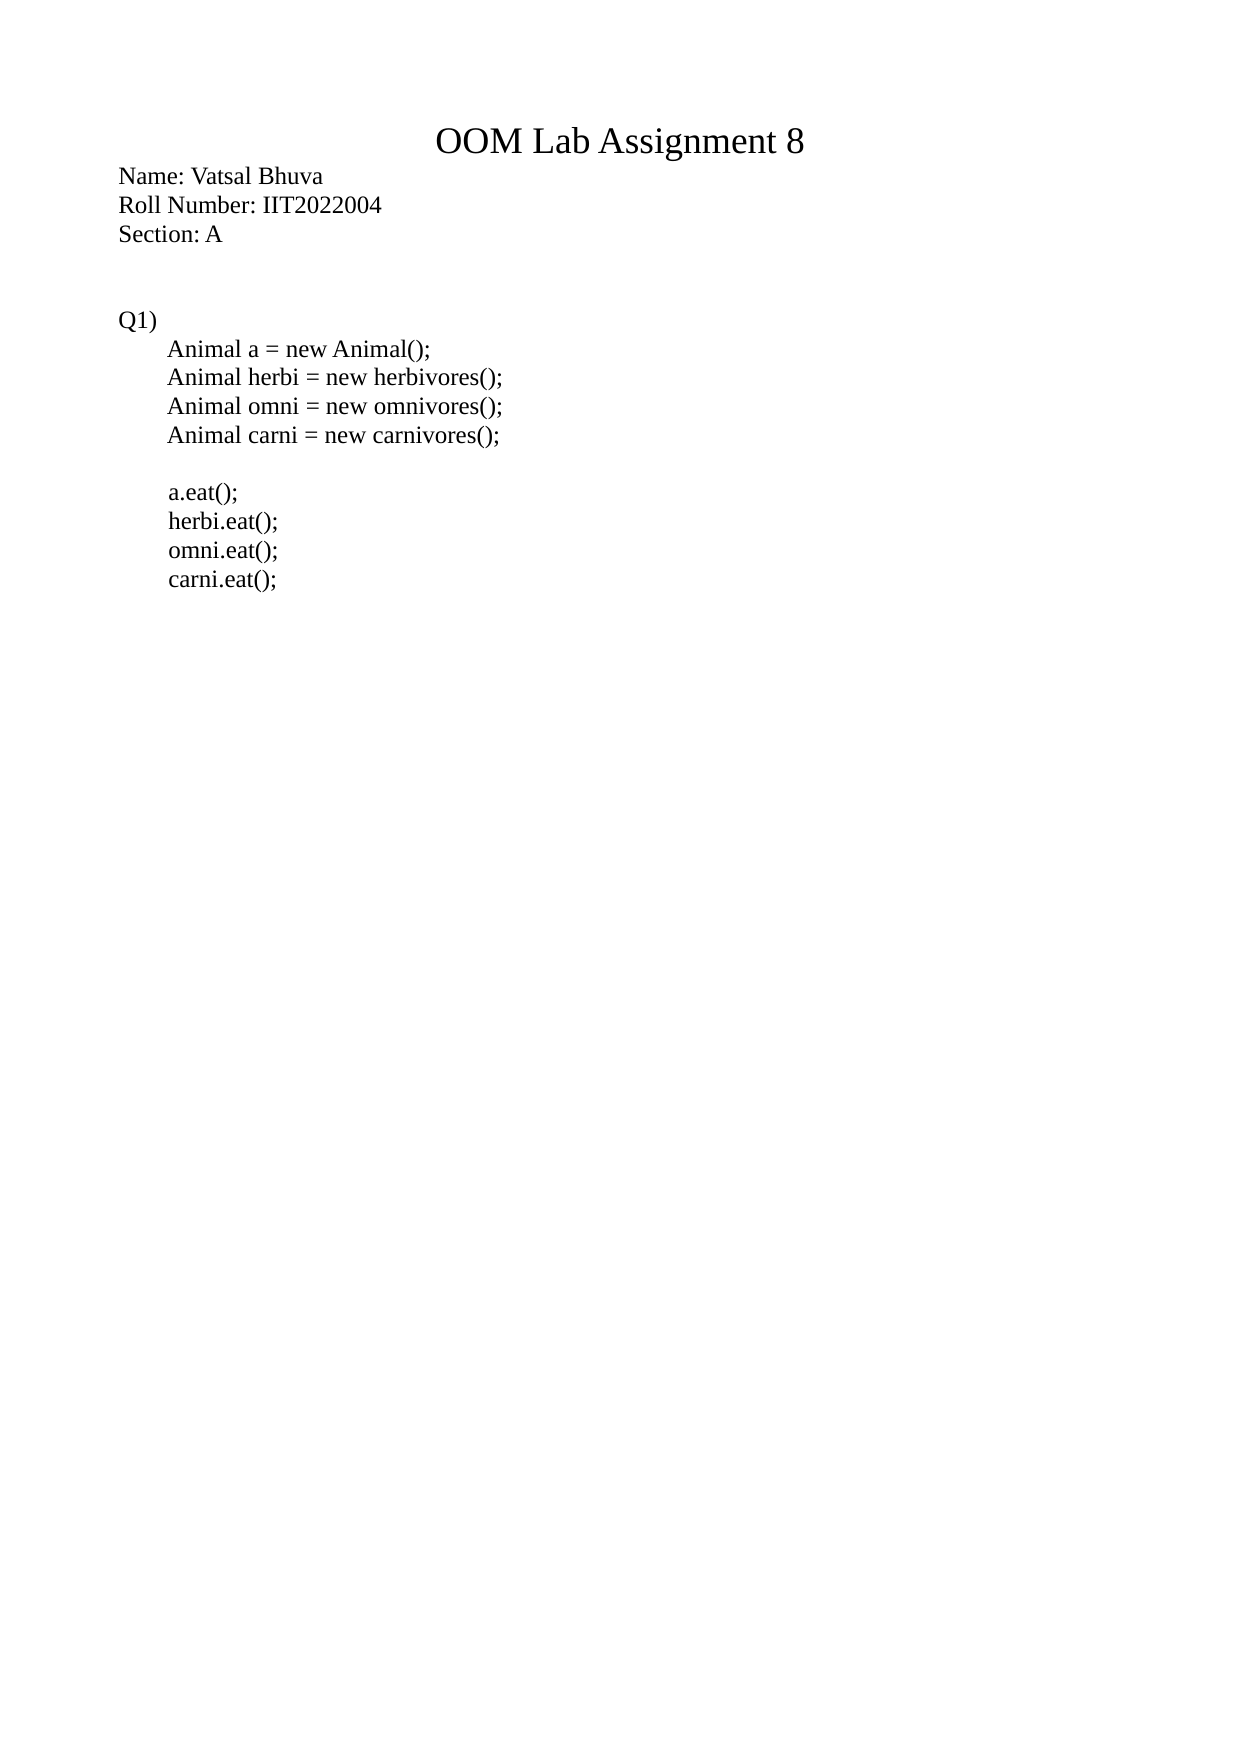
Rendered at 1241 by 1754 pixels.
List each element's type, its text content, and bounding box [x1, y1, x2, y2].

text carni.eat(); [118, 564, 1122, 592]
text Roll Number: IIT2022004 [118, 190, 1122, 219]
text Q1) [118, 305, 1122, 334]
text Animal omni = new omnivores(); [118, 391, 1122, 420]
text Name: Vatsal Bhuva [118, 161, 1122, 190]
text OOM Lab Assignment 8 [118, 118, 1122, 161]
text Animal a = new Animal(); [118, 334, 1122, 362]
text Animal carni = new carnivores(); [118, 420, 1122, 449]
text Section: A [118, 219, 1122, 247]
text a.eat(); [118, 477, 1122, 506]
text omni.eat(); [118, 535, 1122, 564]
text Animal herbi = new herbivores(); [118, 362, 1122, 391]
text herbi.eat(); [118, 506, 1122, 535]
